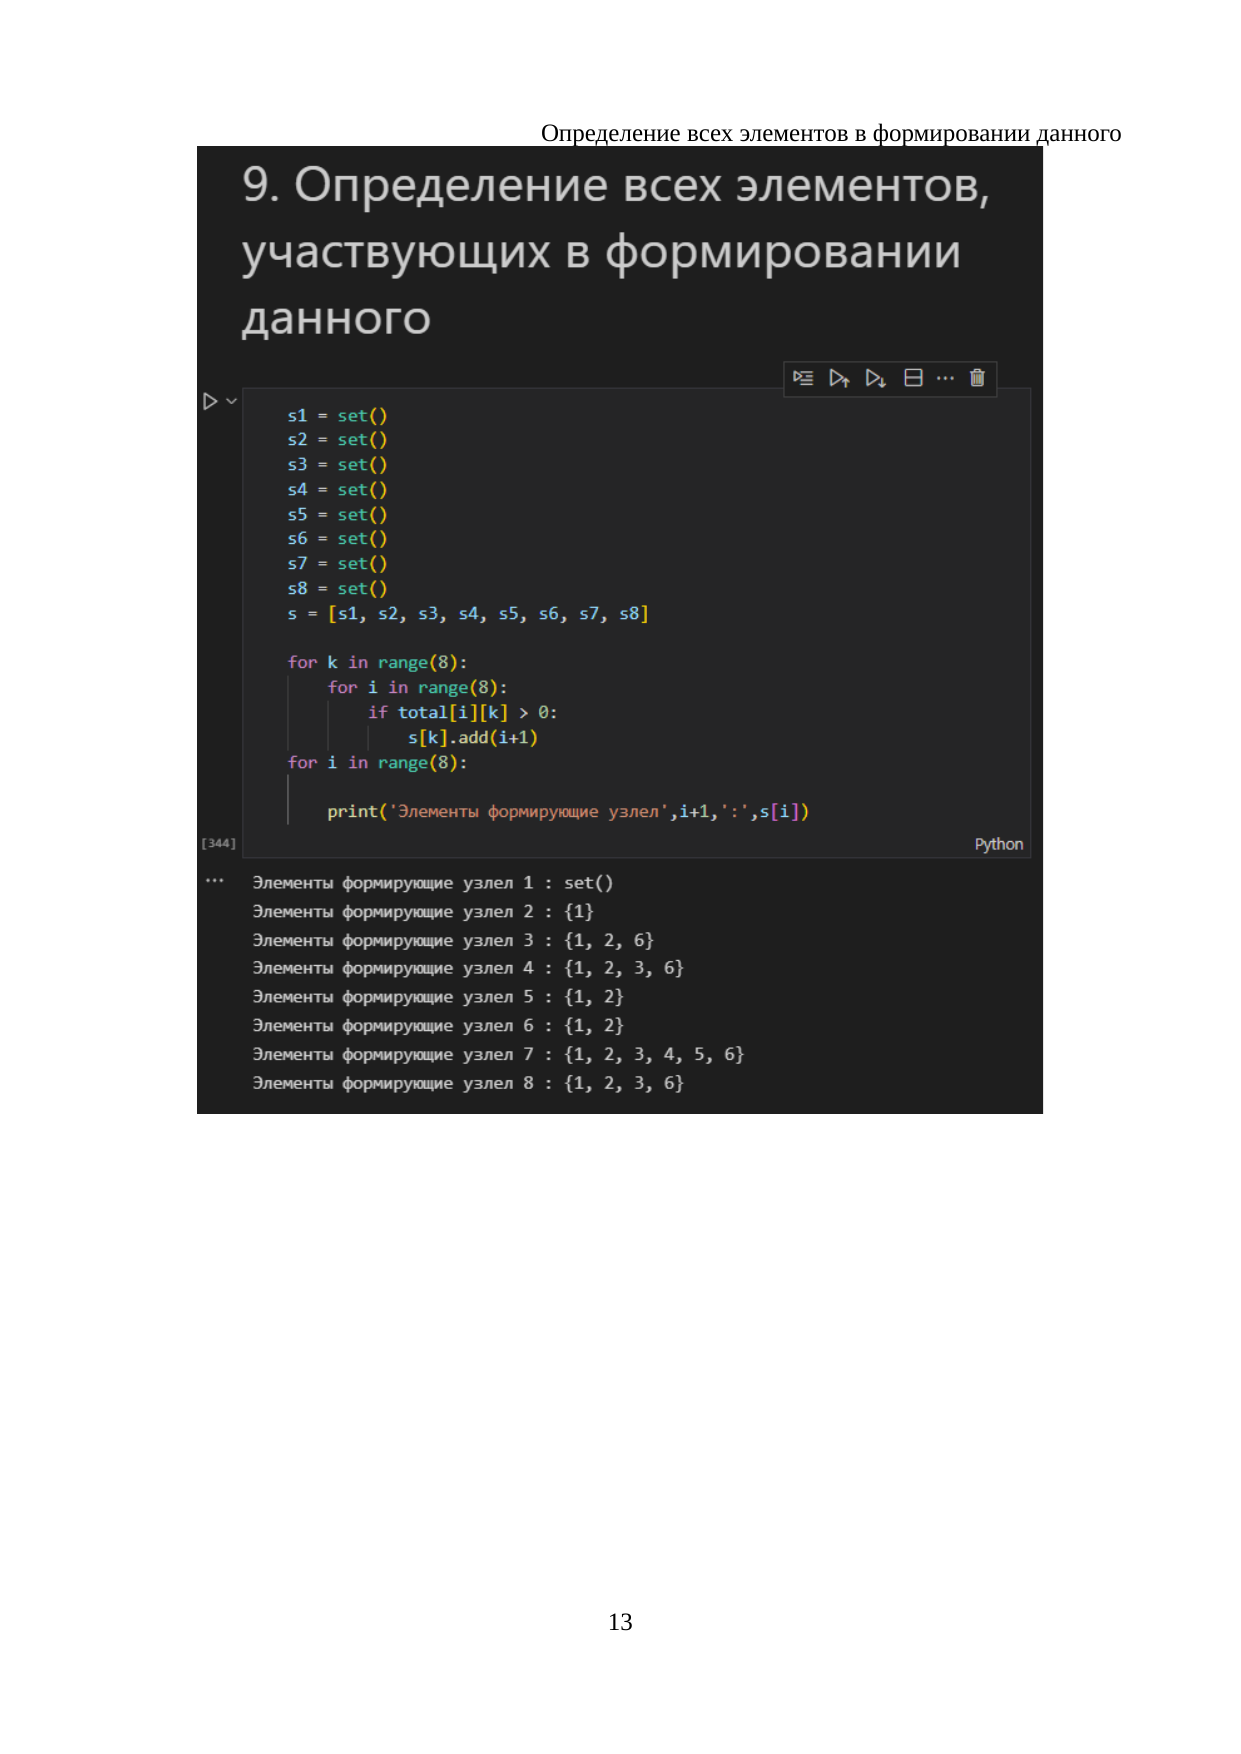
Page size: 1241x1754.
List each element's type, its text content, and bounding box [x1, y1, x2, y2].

text Определение всех элементов в формировании данного [118, 118, 1122, 147]
picture [197, 146, 1044, 1114]
